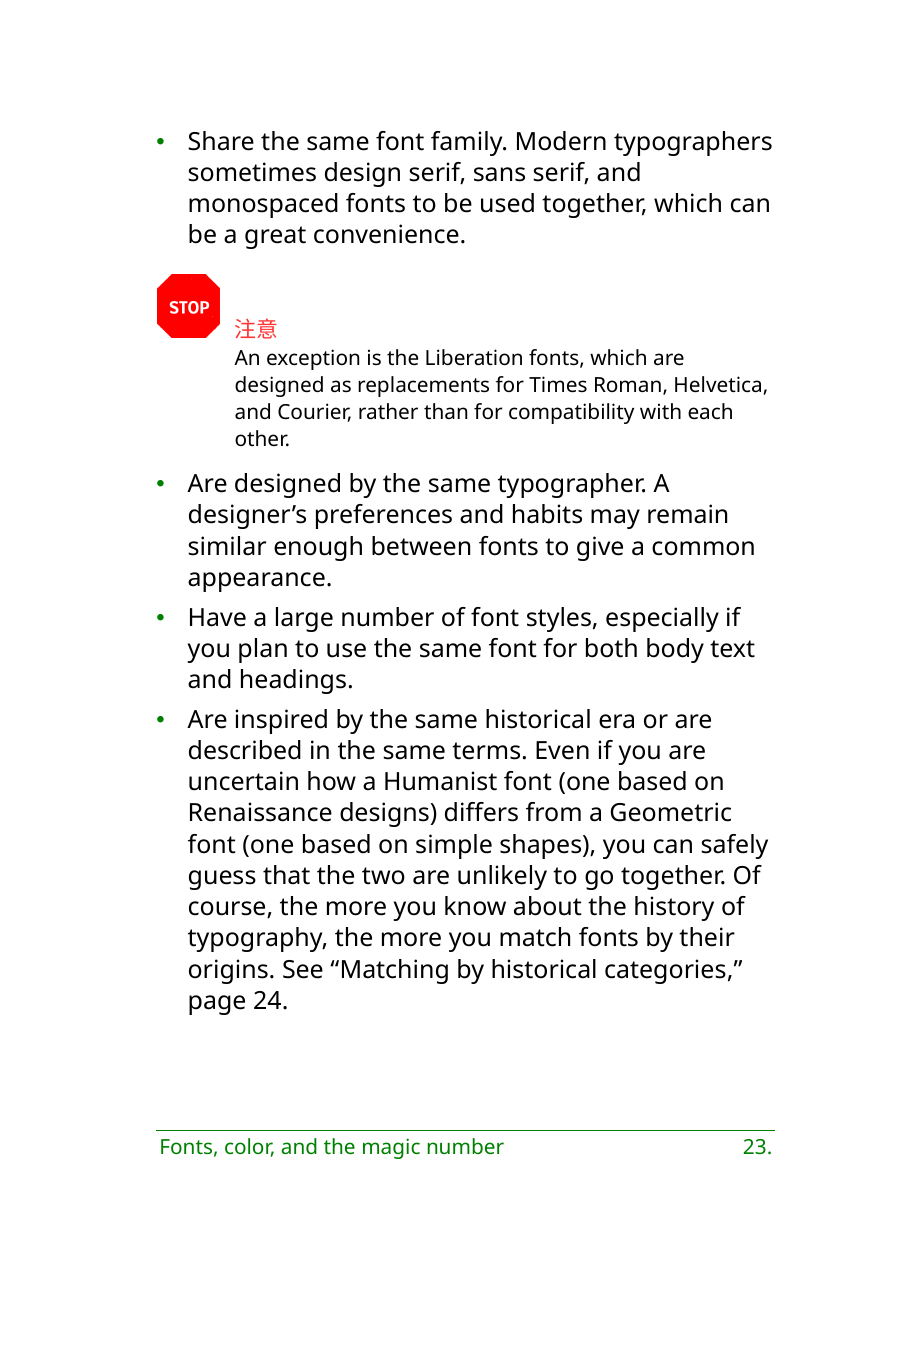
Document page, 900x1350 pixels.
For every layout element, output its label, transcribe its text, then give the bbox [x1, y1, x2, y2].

list Share the same font family. Modern typographers sometimes design serif, sans serif, and monospaced fonts to be used together, which can be a great convenience. [156, 125, 775, 250]
text An exception is the Liberation fonts, which are designed as replacements for Times Roman, Helvetica, and Courier, rather than for compatibility with each other. [234, 344, 775, 452]
picture [157, 274, 220, 338]
list Have a large number of font styles, especially if you plan to use the same font for both body text and headings. [156, 601, 775, 695]
list Are inspired by the same historical era or are described in the same terms. Even if you are uncertain how a Humanist font (one based on Renaissance designs) differs from a Geometric font (one based on simple shapes), you can safely guess that the two are unlikely to go together. Of course, the more you know about the history of typography, the more you match fonts by their origins. See “Matching by historical categories,” page 19. [156, 703, 775, 1016]
list 注意 [156, 274, 775, 344]
list Are designed by the same typographer. A designer’s preferences and habits may remain similar enough between fonts to give a common appearance. [156, 468, 775, 593]
